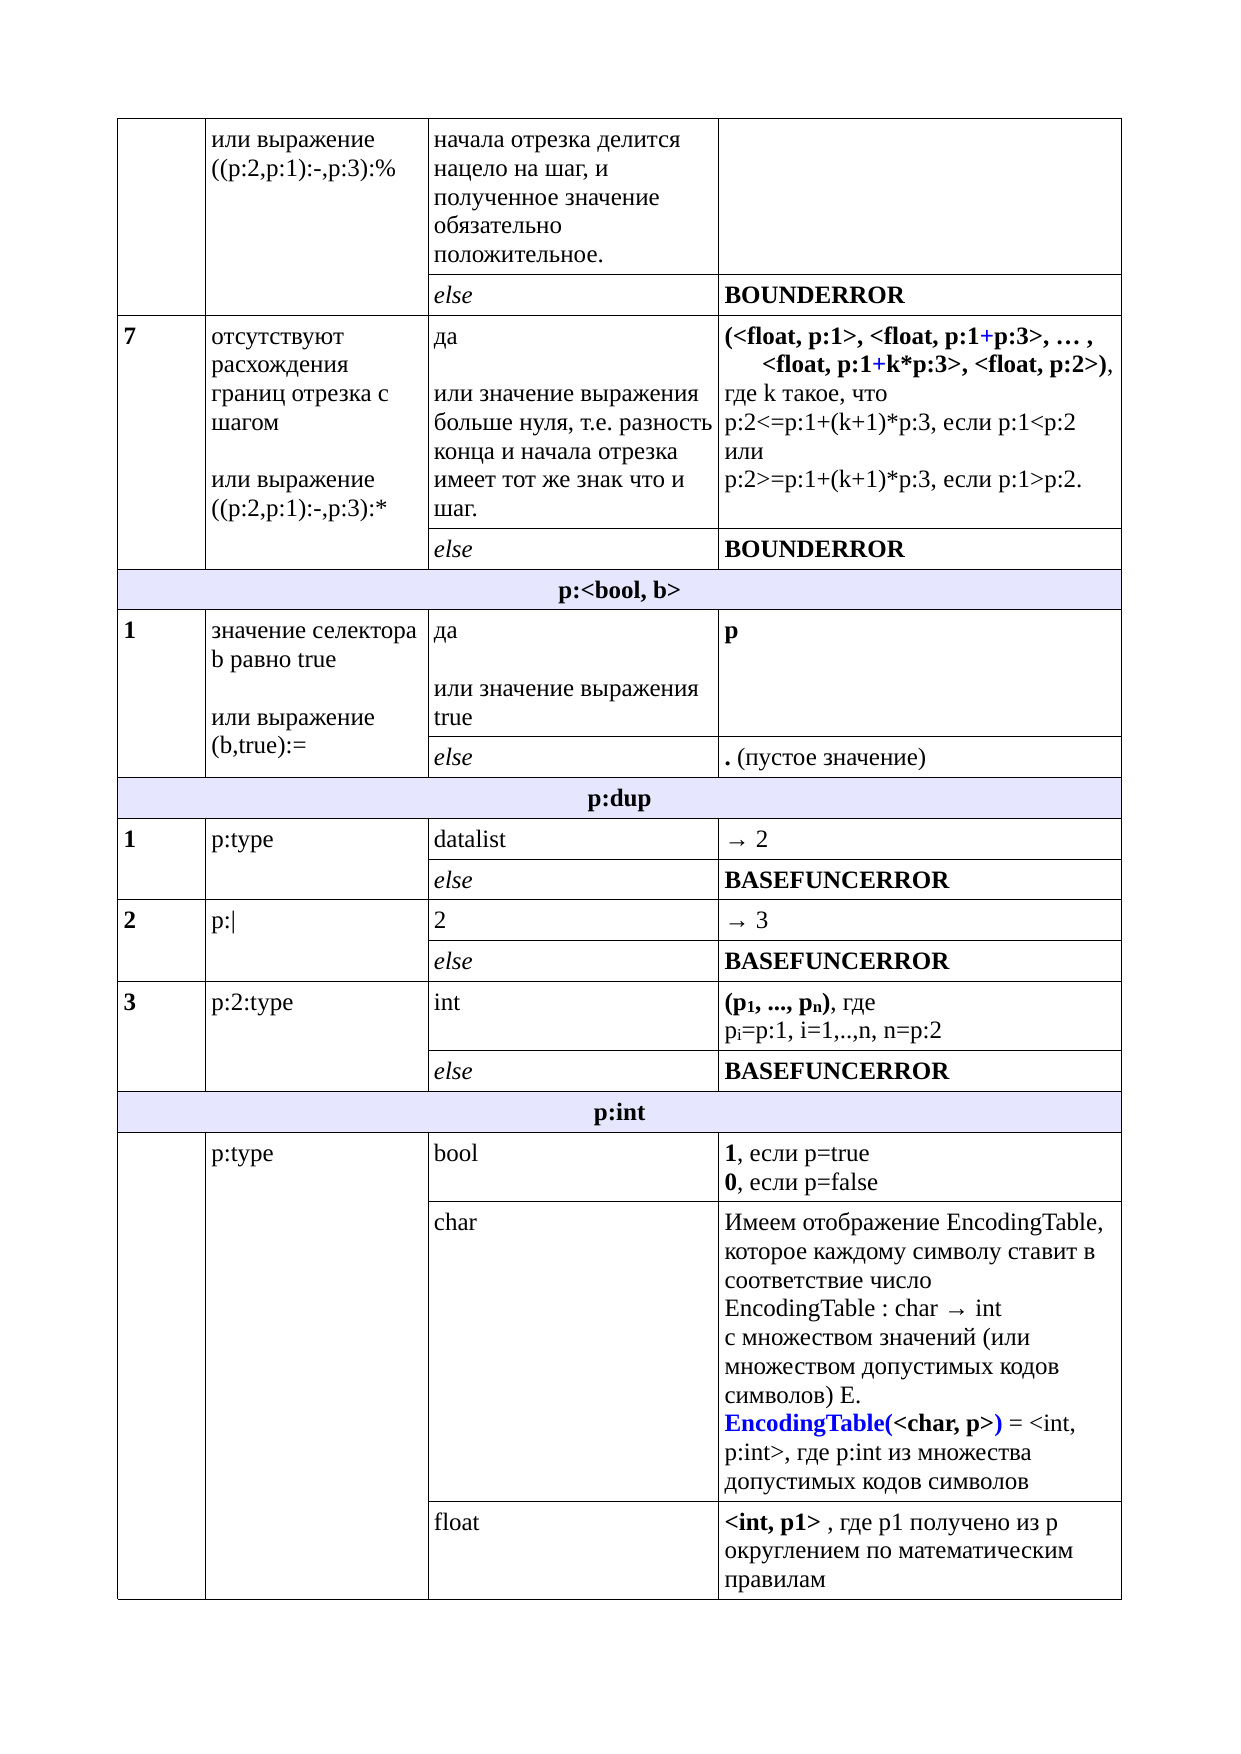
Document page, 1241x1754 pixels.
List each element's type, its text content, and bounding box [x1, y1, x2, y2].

table_cell → 3 [719, 900, 1121, 940]
table_cell float [429, 1502, 718, 1599]
table_cell или выражение ((p:2,p:1):-,p:3):% [206, 119, 428, 314]
table_cell p:type [206, 819, 428, 899]
table_cell else [429, 860, 718, 899]
table_cell BOUNDERROR [719, 529, 1121, 568]
table_cell p:dup [118, 778, 1121, 818]
table_cell char [429, 1202, 718, 1501]
table_cell 1 [118, 819, 205, 899]
table_cell да или значение выражения больше нуля, т.е. разность конца и начала отрезка имеет тот же знак что и шаг. [429, 316, 718, 528]
table_cell 3 [118, 982, 205, 1091]
table_cell . (пустое значение) [719, 737, 1121, 777]
table_cell значение селектора b равно true или выражение (b,true):= [206, 610, 428, 777]
table_cell BOUNDERROR [719, 275, 1121, 314]
table_cell 1, если p=true 0, если p=false [719, 1133, 1121, 1201]
table_cell else [429, 275, 718, 314]
table_cell [118, 119, 205, 314]
table_cell p:2:type [206, 982, 428, 1091]
table_cell (<float, p:1>, <float, p:1+p:3>, … , <float, p:1+k*p:3>, <float, p:2>), где k такое, что p:2<=p:1+(k+1)*p:3, если p:1<p:2 или p:2>=p:1+(k+1)*p:3, если p:1>p:2. [719, 316, 1121, 528]
table_cell BASEFUNCERROR [719, 860, 1121, 899]
table_cell p:int [118, 1092, 1121, 1132]
table_cell отсутствуют расхождения границ отрезка с шагом или выражение ((p:2,p:1):-,p:3):* [206, 316, 428, 568]
table_cell <int, p1> , где p1 получено из p округлением по математическим правилам [719, 1502, 1121, 1599]
table_cell else [429, 737, 718, 777]
table_cell → 2 [719, 819, 1121, 858]
table_cell [719, 119, 1121, 274]
table_cell 2 [118, 900, 205, 981]
table_cell else [429, 941, 718, 981]
table_cell да или значение выражения true [429, 610, 718, 736]
table_cell 2 [429, 900, 718, 940]
table_cell else [429, 529, 718, 568]
table_cell p:type [206, 1133, 428, 1599]
table_cell 7 [118, 316, 205, 568]
table_cell начала отрезка делится нацело на шаг, и полученное значение обязательно положительное. [429, 119, 718, 274]
table_cell p:| [206, 900, 428, 981]
table_cell (p1, ..., pn), где pi=p:1, i=1,..,n, n=p:2 [719, 982, 1121, 1050]
table_cell Имеем отображение EncodingTable, которое каждому символу ставит в соответствие число EncodingTable : char → int с множеством значений (или множеством допустимых кодов символов) E. EncodingTable(<char, p>) = <int, p:int>, где p:int из множества допустимых кодов символов [719, 1202, 1121, 1501]
table_cell p [719, 610, 1121, 736]
table_cell datalist [429, 819, 718, 858]
table_cell BASEFUNCERROR [719, 1051, 1121, 1091]
table_cell 1 [118, 610, 205, 777]
table_cell p:<bool, b> [118, 570, 1121, 609]
table_cell BASEFUNCERROR [719, 941, 1121, 981]
table_cell [118, 1133, 205, 1599]
table_cell int [429, 982, 718, 1050]
table_cell bool [429, 1133, 718, 1201]
table_cell else [429, 1051, 718, 1091]
